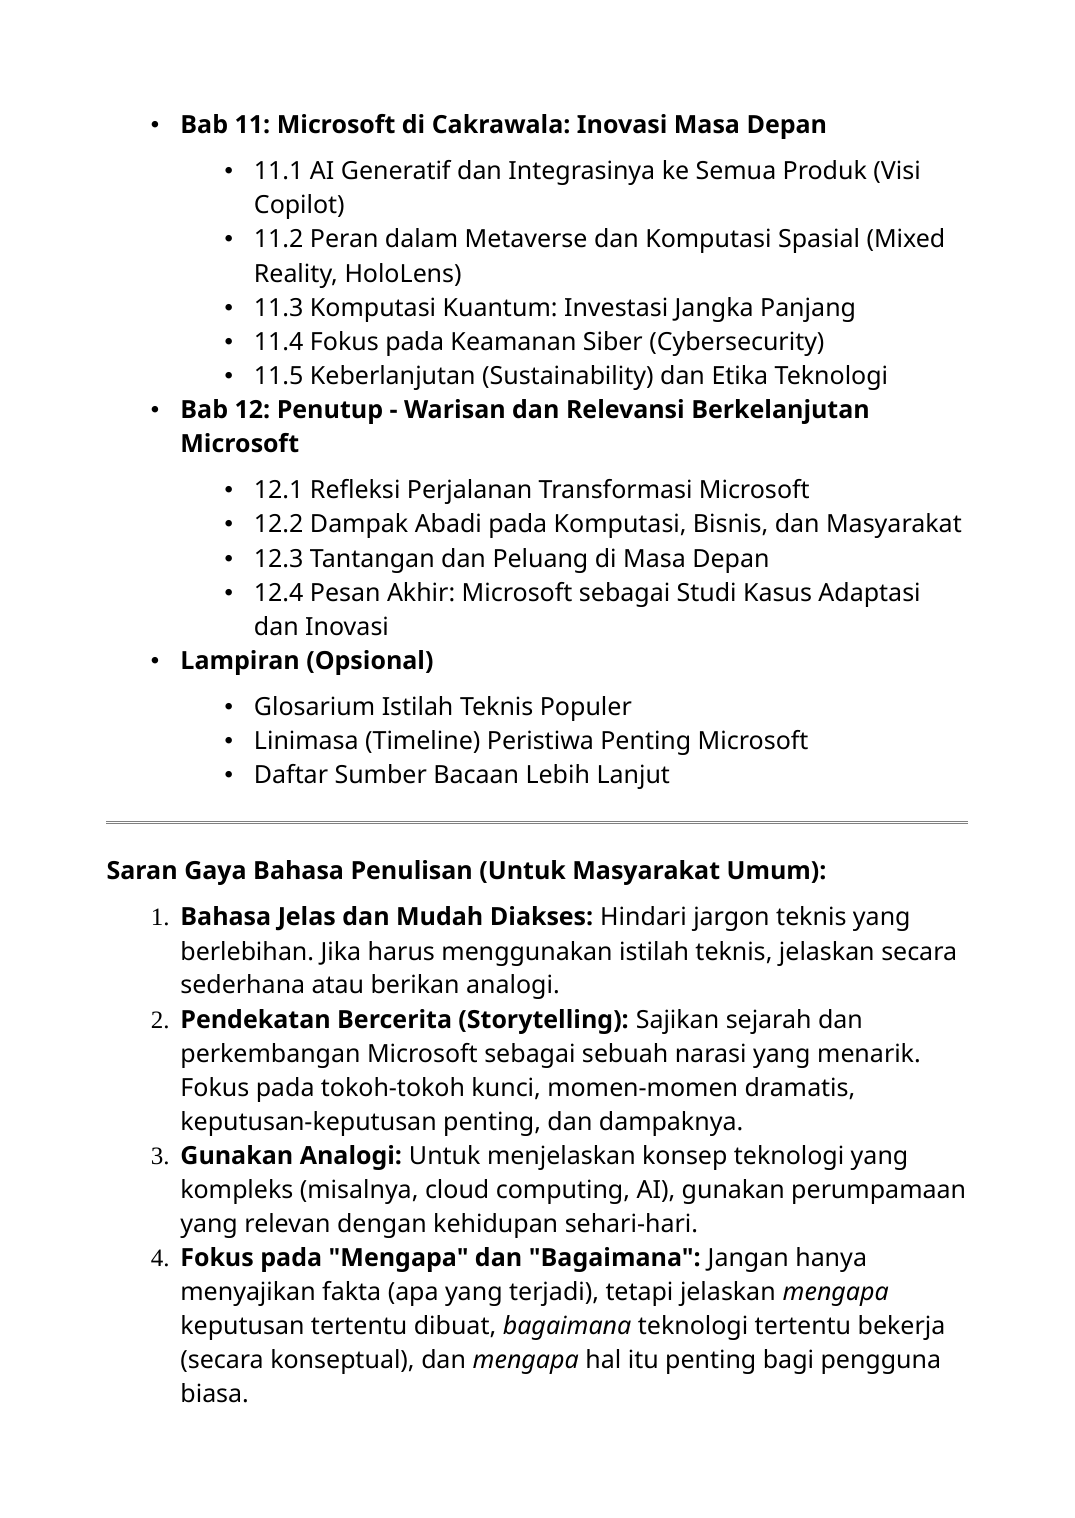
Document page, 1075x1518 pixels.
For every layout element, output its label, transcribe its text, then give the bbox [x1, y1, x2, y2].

list Lampiran (Opsional) [151, 642, 968, 676]
list Glosarium Istilah Teknis Populer [224, 689, 968, 723]
list Daftar Sumber Bacaan Lebih Lanjut [224, 757, 968, 791]
list 12.3 Tantangan dan Peluang di Masa Depan [224, 540, 968, 574]
list 11.2 Peran dalam Metaverse dan Komputasi Spasial (Mixed Reality, HoloLens) [224, 221, 968, 289]
list 11.1 AI Generatif dan Integrasinya ke Semua Produk (Visi Copilot) [224, 153, 968, 221]
list 11.5 Keberlanjutan (Sustainability) dan Etika Teknologi [224, 357, 968, 391]
list Gunakan Analogi: Untuk menjelaskan konsep teknologi yang kompleks (misalnya, cloud computing, AI), gunakan perumpamaan yang relevan dengan kehidupan sehari-hari. [151, 1137, 968, 1240]
list 12.4 Pesan Akhir: Microsoft sebagai Studi Kasus Adaptasi dan Inovasi [224, 574, 968, 642]
list Bab 11: Microsoft di Cakrawala: Inovasi Masa Depan [151, 106, 968, 141]
list 12.2 Dampak Abadi pada Komputasi, Bisnis, dan Masyarakat [224, 506, 968, 540]
list Fokus pada "Mengapa" dan "Bagaimana": Jangan hanya menyajikan fakta (apa yang terjadi), tetapi jelaskan mengapa keputusan tertentu dibuat, bagaimana teknologi tertentu bekerja (secara konseptual), dan mengapa hal itu penting bagi pengguna biasa. [151, 1240, 968, 1410]
list Pendekatan Bercerita (Storytelling): Sajikan sejarah dan perkembangan Microsoft sebagai sebuah narasi yang menarik. Fokus pada tokoh-tokoh kunci, momen-momen dramatis, keputusan-keputusan penting, dan dampaknya. [151, 1001, 968, 1137]
list 11.4 Fokus pada Keamanan Siber (Cybersecurity) [224, 323, 968, 357]
list 12.1 Refleksi Perjalanan Transformasi Microsoft [224, 472, 968, 506]
text Saran Gaya Bahasa Penulisan (Untuk Masyarakat Umum): [106, 852, 968, 887]
list Linimasa (Timeline) Peristiwa Penting Microsoft [224, 723, 968, 757]
list Bahasa Jelas dan Mudah Diakses: Hindari jargon teknis yang berlebihan. Jika harus menggunakan istilah teknis, jelaskan secara sederhana atau berikan analogi. [151, 899, 968, 1001]
list Bab 12: Penutup - Warisan dan Relevansi Berkelanjutan Microsoft [151, 391, 968, 459]
list 11.3 Komputasi Kuantum: Investasi Jangka Panjang [224, 289, 968, 323]
